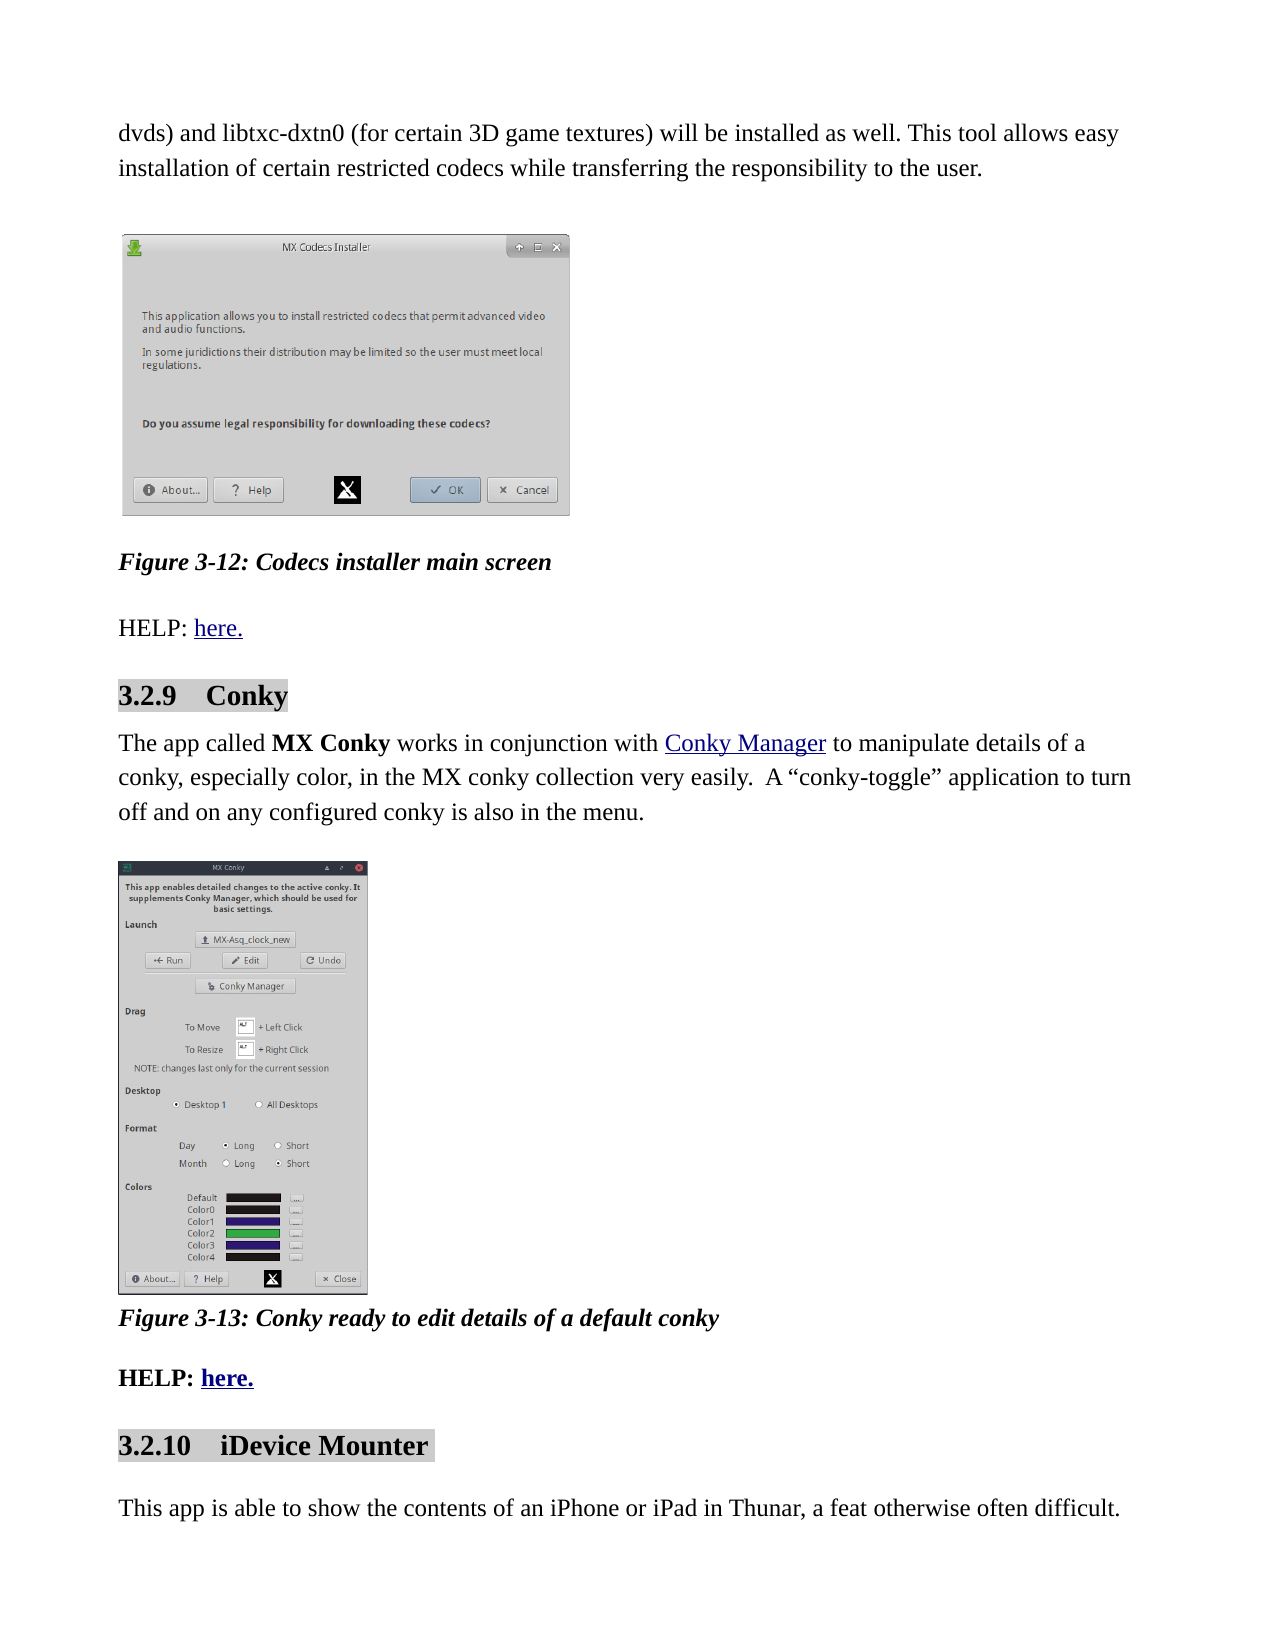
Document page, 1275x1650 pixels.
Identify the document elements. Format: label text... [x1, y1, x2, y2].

text This app is able to show the contents of an iPhone or iPad in Thunar, a feat otherwise often difficult. [118, 1493, 1157, 1522]
picture [122, 234, 570, 516]
text HELP: here. [118, 1363, 1157, 1392]
text Figure 3-13: Conky ready to edit details of a default conky [118, 1303, 1157, 1332]
text dvds) and libtxc-dxtn0 (for certain 3D game textures) will be installed as well. This tool allows easy installation of certain restricted codecs while transferring the responsibility to the user. [118, 118, 1157, 181]
text The app called MX Conky works in conjunction with Conky Manager to manipulate details of a conky, especially color, in the MX conky collection very easily. A “conky-toggle” application to turn off and on any configured conky is also in the menu. [118, 728, 1157, 825]
subtitle 3.2.9 Conky [118, 678, 1138, 712]
subtitle 3.2.10 iDevice Mounter [118, 1428, 1138, 1462]
text HELP: here. [118, 613, 1157, 641]
picture [118, 861, 368, 1295]
text Figure 3-12: Codecs installer main screen [118, 547, 1157, 576]
